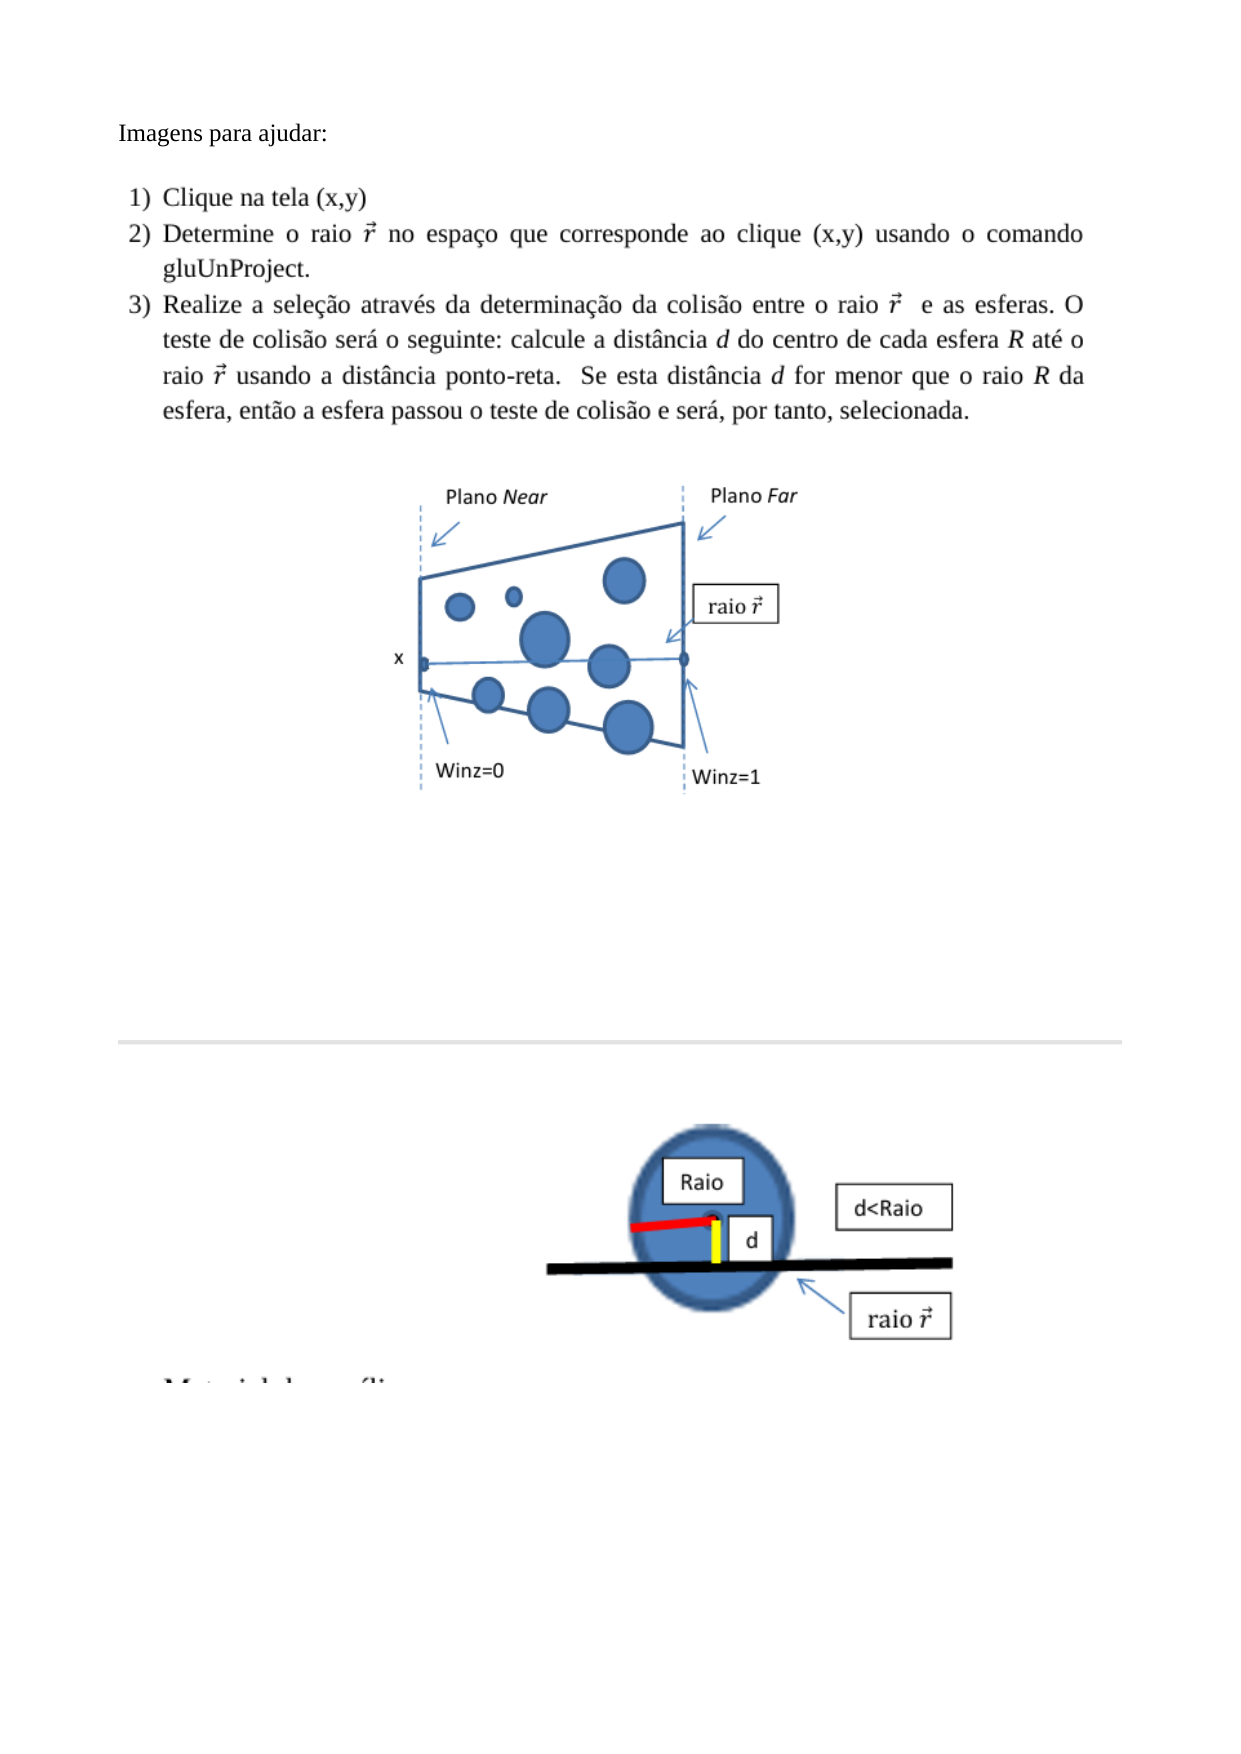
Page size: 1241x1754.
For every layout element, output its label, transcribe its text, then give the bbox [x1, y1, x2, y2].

text Imagens para ajudar: [118, 118, 1122, 147]
picture [118, 175, 1123, 926]
picture [118, 1040, 1123, 1383]
